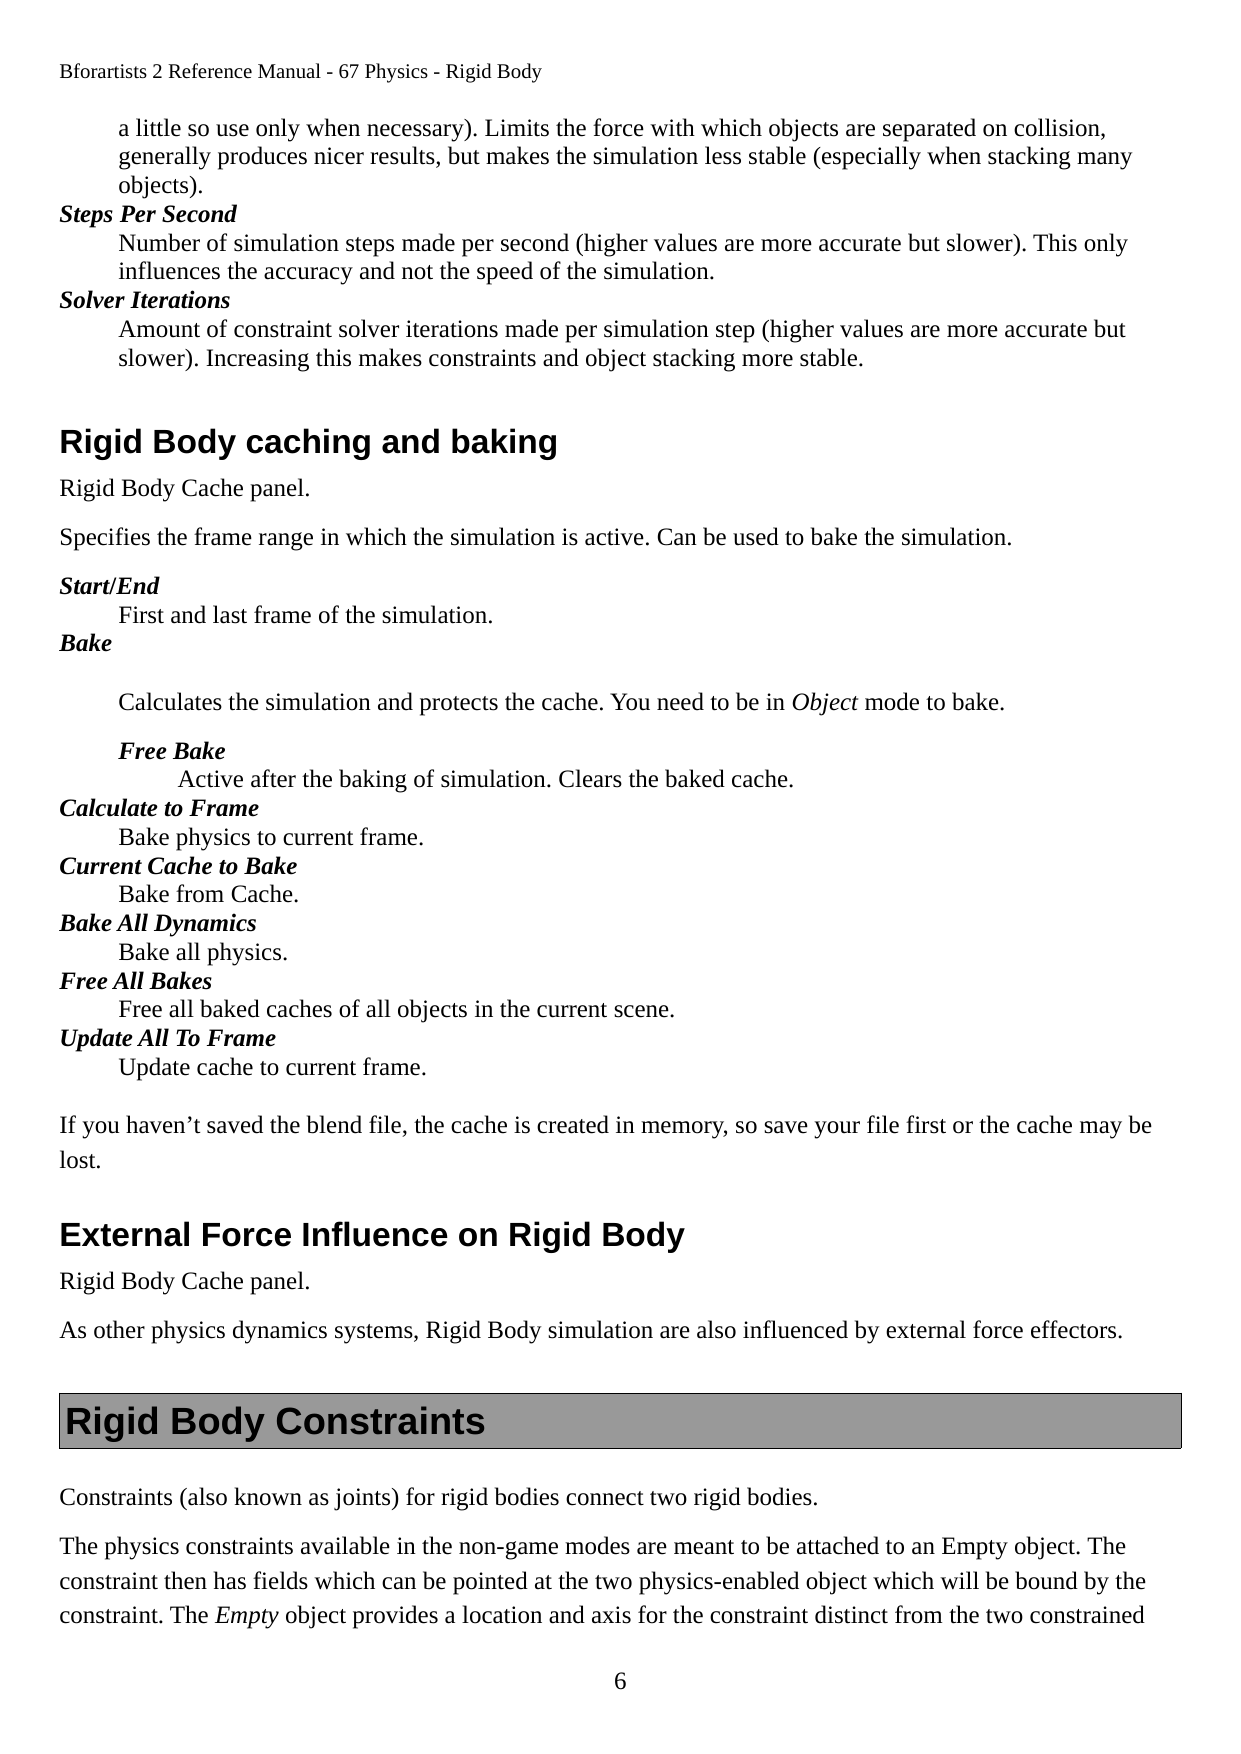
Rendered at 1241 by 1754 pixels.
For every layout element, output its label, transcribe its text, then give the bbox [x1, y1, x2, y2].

text Constraints (also known as joints) for rigid bodies connect two rigid bodies. [59, 1482, 1181, 1511]
list Bake from Cache. [118, 879, 1181, 908]
subtitle Solver Iterations [59, 285, 1181, 314]
list Bake physics to current frame. [118, 822, 1181, 851]
list Free all baked caches of all objects in the current scene. [118, 994, 1181, 1023]
subtitle Current Cache to Bake [59, 851, 1181, 879]
subtitle Steps Per Second [59, 199, 1181, 228]
text As other physics dynamics systems, Rigid Body simulation are also influenced by external force effectors. [59, 1315, 1181, 1343]
subtitle External Force Influence on Rigid Body [59, 1214, 1181, 1253]
list Bake all physics. [118, 937, 1181, 966]
text Rigid Body Cache panel. [59, 473, 1181, 502]
subtitle Bake All Dynamics [59, 908, 1181, 937]
subtitle Free Bake [118, 736, 1181, 764]
table_header Rigid Body Constraints [60, 1394, 1181, 1448]
subtitle Update All To Frame [59, 1023, 1181, 1052]
list Update cache to current frame. [118, 1052, 1181, 1081]
text Specifies the frame range in which the simulation is active. Can be used to bake the simulation. [59, 522, 1181, 551]
list a little so use only when necessary). Limits the force with which objects are separated on collision, generally produces nicer results, but makes the simulation less stable (especially when stacking many objects). [118, 113, 1181, 199]
subtitle Free All Bakes [59, 966, 1181, 994]
subtitle Calculate to Frame [59, 793, 1181, 822]
text Calculates the simulation and protects the cache. You need to be in Object mode to bake. [118, 687, 1181, 715]
text Rigid Body Cache panel. [59, 1266, 1181, 1294]
subtitle Start/End [59, 571, 1181, 600]
text If you haven’t saved the blend file, the cache is created in memory, so save your file first or the cache may be lost. [59, 1110, 1181, 1173]
subtitle Bake [59, 628, 1181, 657]
list Amount of constraint solver iterations made per simulation step (higher values are more accurate but slower). Increasing this makes constraints and object stacking more stable. [118, 314, 1181, 371]
text The physics constraints available in the non-game modes are meant to be attached to an Empty object. The constraint then has fields which can be pointed at the two physics-enabled object which will be bound by the constraint. The Empty object provides a location and axis for the constraint distinct from the two constrained [59, 1531, 1181, 1629]
list Active after the baking of simulation. Clears the baked cache. [177, 764, 1181, 793]
subtitle Rigid Body caching and baking [59, 422, 1181, 460]
list First and last frame of the simulation. [118, 600, 1181, 628]
list Number of simulation steps made per second (higher values are more accurate but slower). This only influences the accuracy and not the speed of the simulation. [118, 228, 1181, 285]
